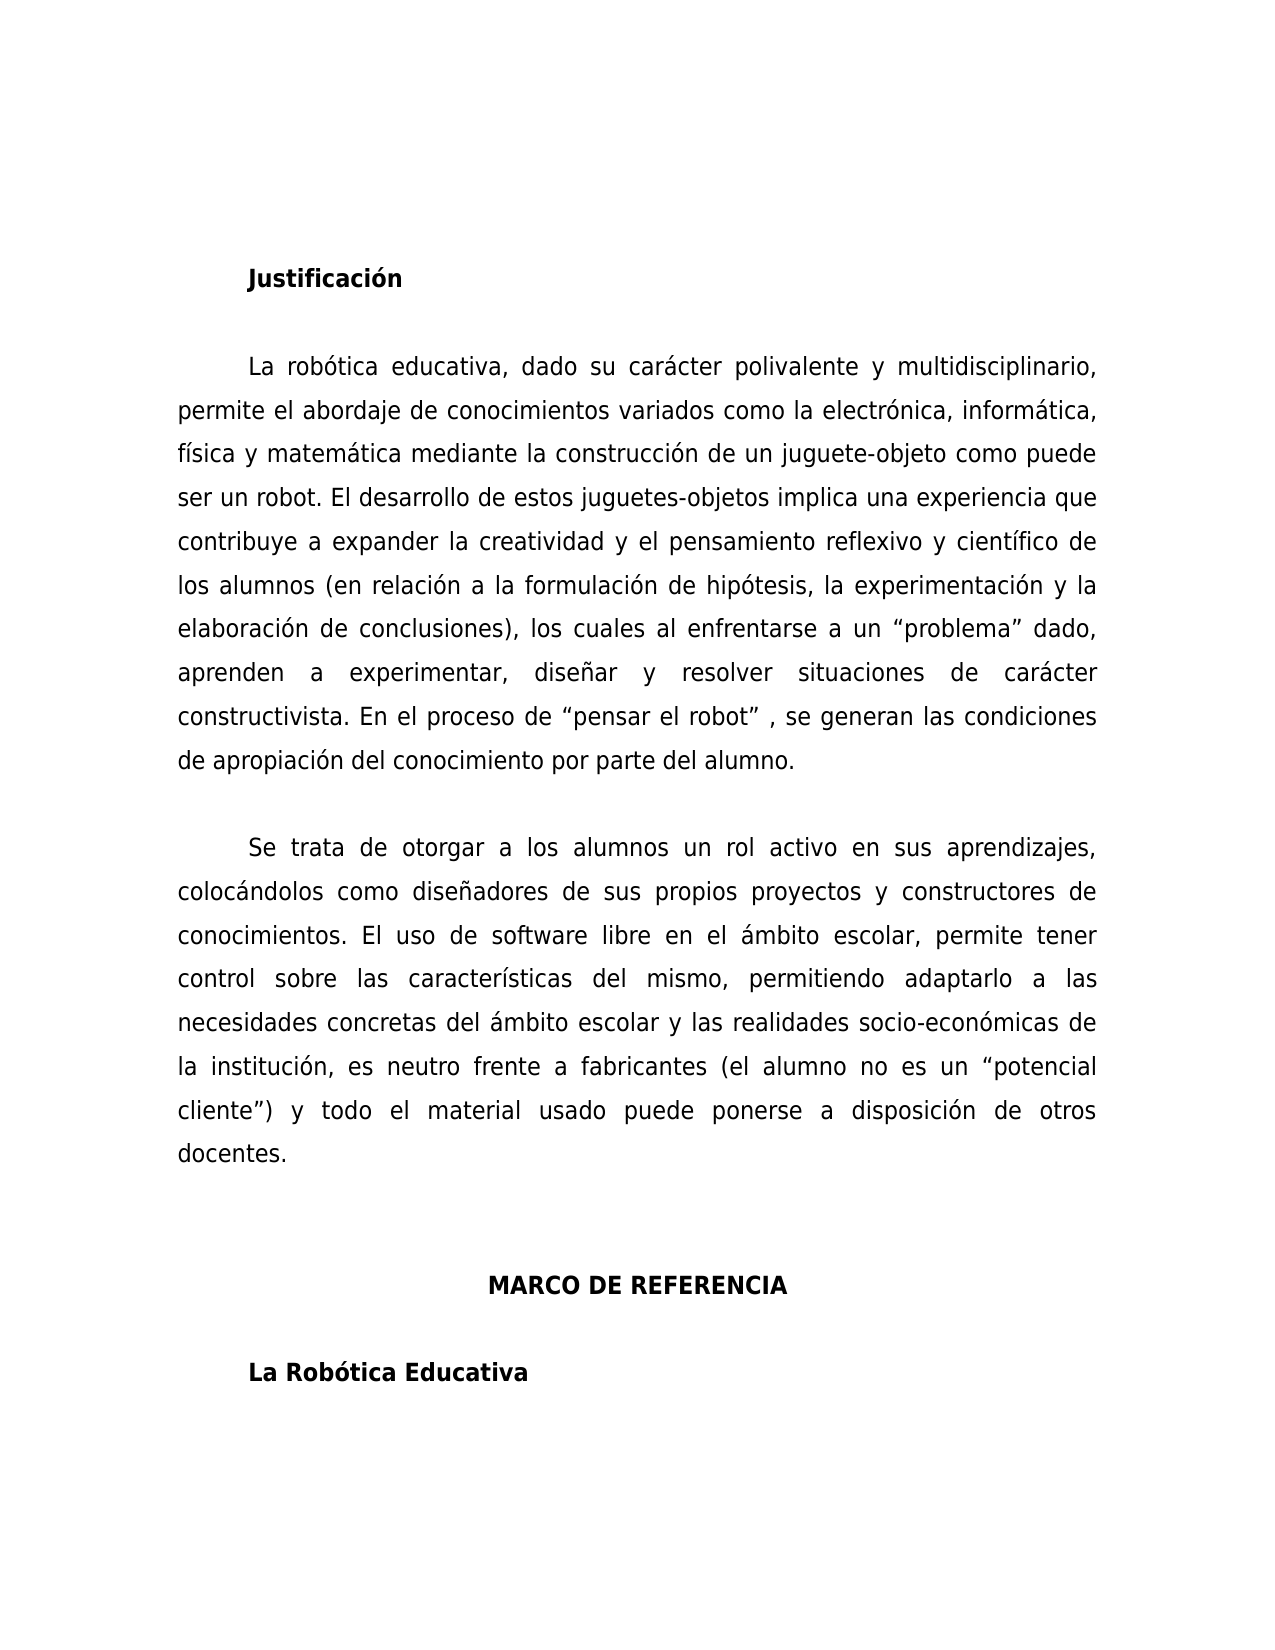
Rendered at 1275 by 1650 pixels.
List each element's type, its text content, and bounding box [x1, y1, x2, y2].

text Se trata de otorgar a los alumnos un rol activo en sus aprendizajes, colocándolos como diseñadores de sus propios proyectos y constructores de conocimientos. El uso de software libre en el ámbito escolar, permite tener control sobre las características del mismo, permitiendo adaptarlo a las necesidades concretas del ámbito escolar y las realidades socio-económicas de la institución, es neutro frente a fabricantes (el alumno no es un “potencial cliente”) y todo el material usado puede ponerse a disposición de otros docentes. [177, 833, 1098, 1169]
text MARCO DE REFERENCIA [177, 1271, 1098, 1300]
text Justificación [177, 265, 1098, 294]
text La Robótica Educativa [177, 1358, 1098, 1388]
text La robótica educativa, dado su carácter polivalente y multidisciplinario, permite el abordaje de conocimientos variados como la electrónica, informática, física y matemática mediante la construcción de un juguete-objeto como puede ser un robot. El desarrollo de estos juguetes-objetos implica una experiencia que contribuye a expander la creatividad y el pensamiento reflexivo y científico de los alumnos (en relación a la formulación de hipótesis, la experimentación y la elaboración de conclusiones), los cuales al enfrentarse a un “problema” dado, aprenden a experimentar, diseñar y resolver situaciones de carácter constructivista. En el proceso de “pensar el robot” , se generan las condiciones de apropiación del conocimiento por parte del alumno. [177, 352, 1098, 775]
